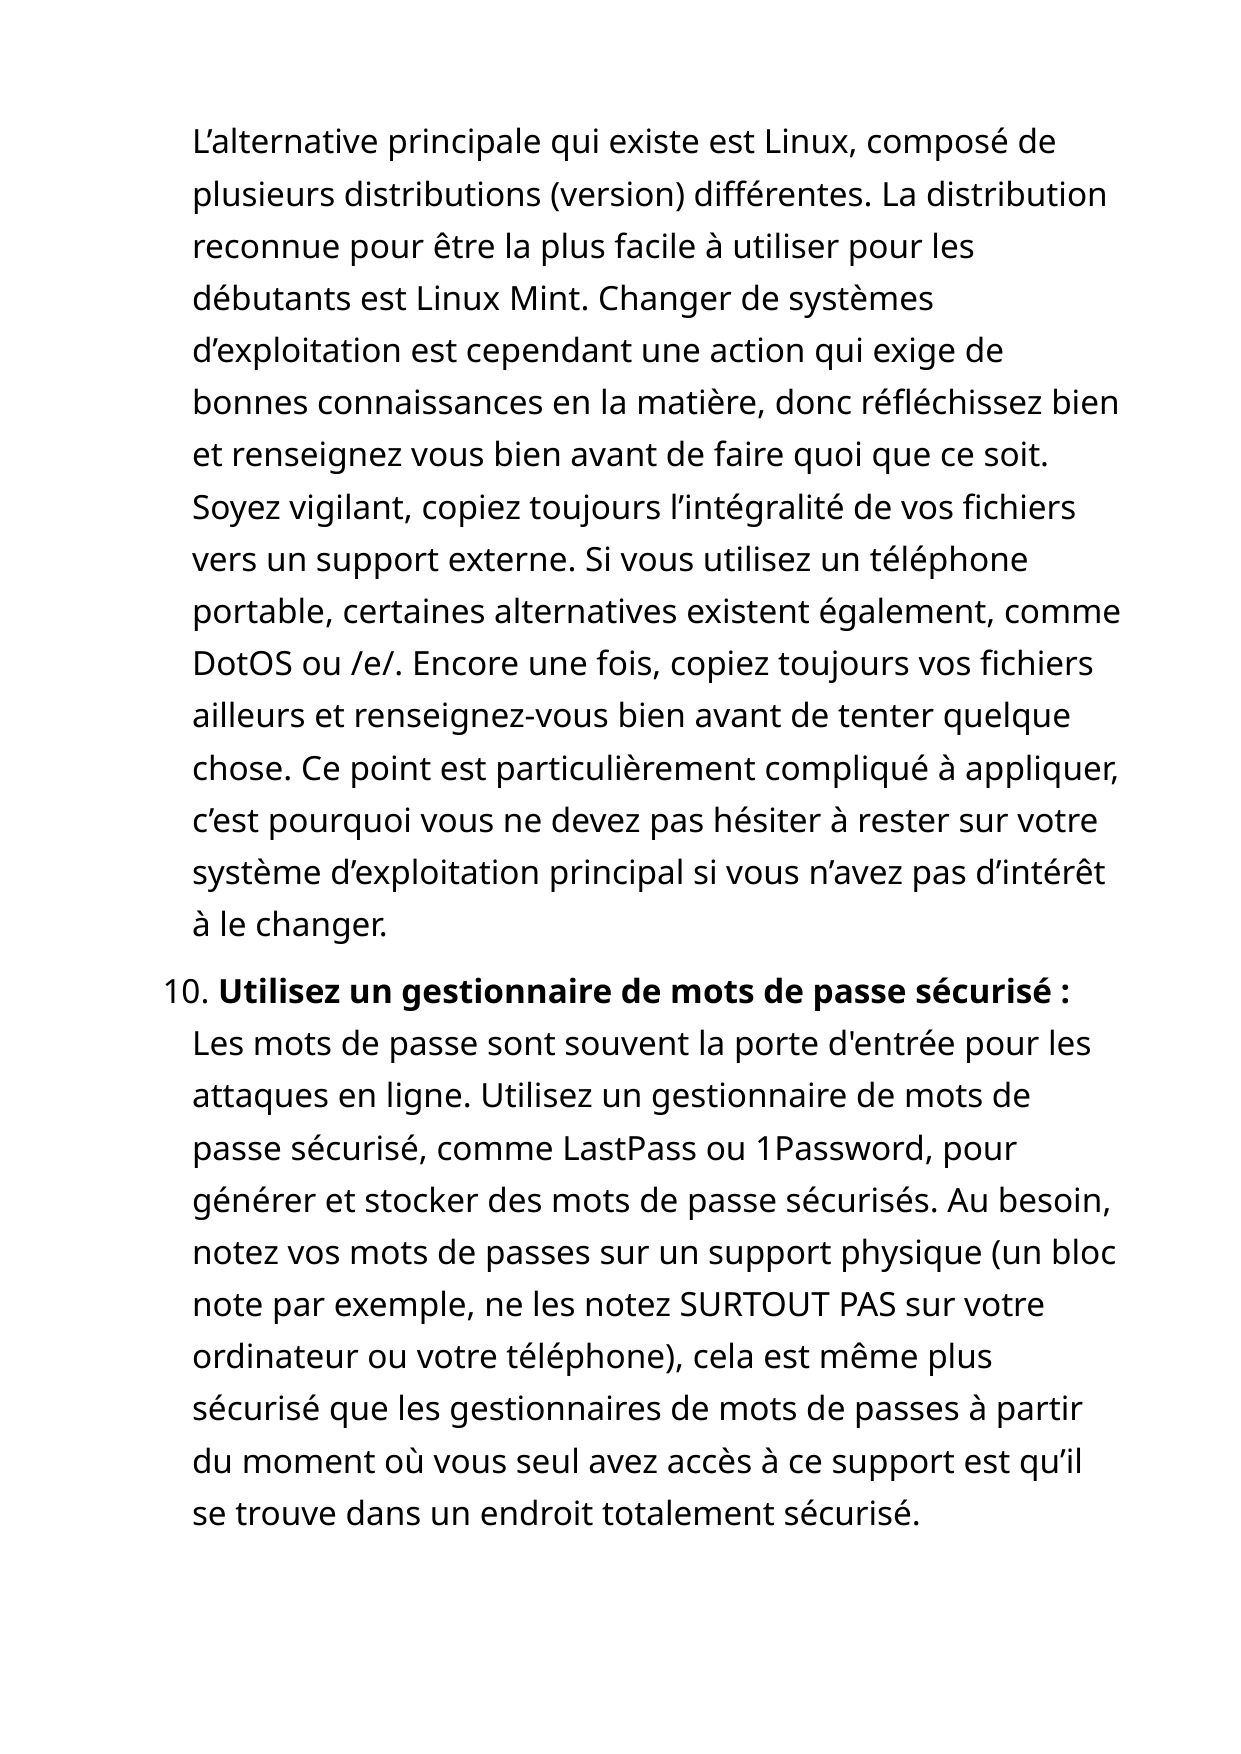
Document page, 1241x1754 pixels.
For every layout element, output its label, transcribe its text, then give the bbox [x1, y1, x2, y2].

list L’alternative principale qui existe est Linux, composé de plusieurs distributions (version) différentes. La distribution reconnue pour être la plus facile à utiliser pour les débutants est Linux Mint. Changer de systèmes d’exploitation est cependant une action qui exige de bonnes connaissances en la matière, donc réfléchissez bien et renseignez vous bien avant de faire quoi que ce soit. Soyez vigilant, copiez toujours l’intégralité de vos fichiers vers un support externe. Si vous utilisez un téléphone portable, certaines alternatives existent également, comme DotOS ou /e/. Encore une fois, copiez toujours vos fichiers ailleurs et renseignez-vous bien avant de tenter quelque chose. Ce point est particulièrement compliqué à appliquer, c’est pourquoi vous ne devez pas hésiter à rester sur votre système d’exploitation principal si vous n’avez pas d’intérêt à le changer. [162, 118, 1122, 946]
list Utilisez un gestionnaire de mots de passe sécurisé : Les mots de passe sont souvent la porte d'entrée pour les attaques en ligne. Utilisez un gestionnaire de mots de passe sécurisé, comme LastPass ou 1Password, pour générer et stocker des mots de passe sécurisés. Au besoin, notez vos mots de passes sur un support physique (un bloc note par exemple, ne les notez SURTOUT PAS sur votre ordinateur ou votre téléphone), cela est même plus sécurisé que les gestionnaires de mots de passes à partir du moment où vous seul avez accès à ce support est qu’il se trouve dans un endroit totalement sécurisé. [162, 968, 1122, 1535]
